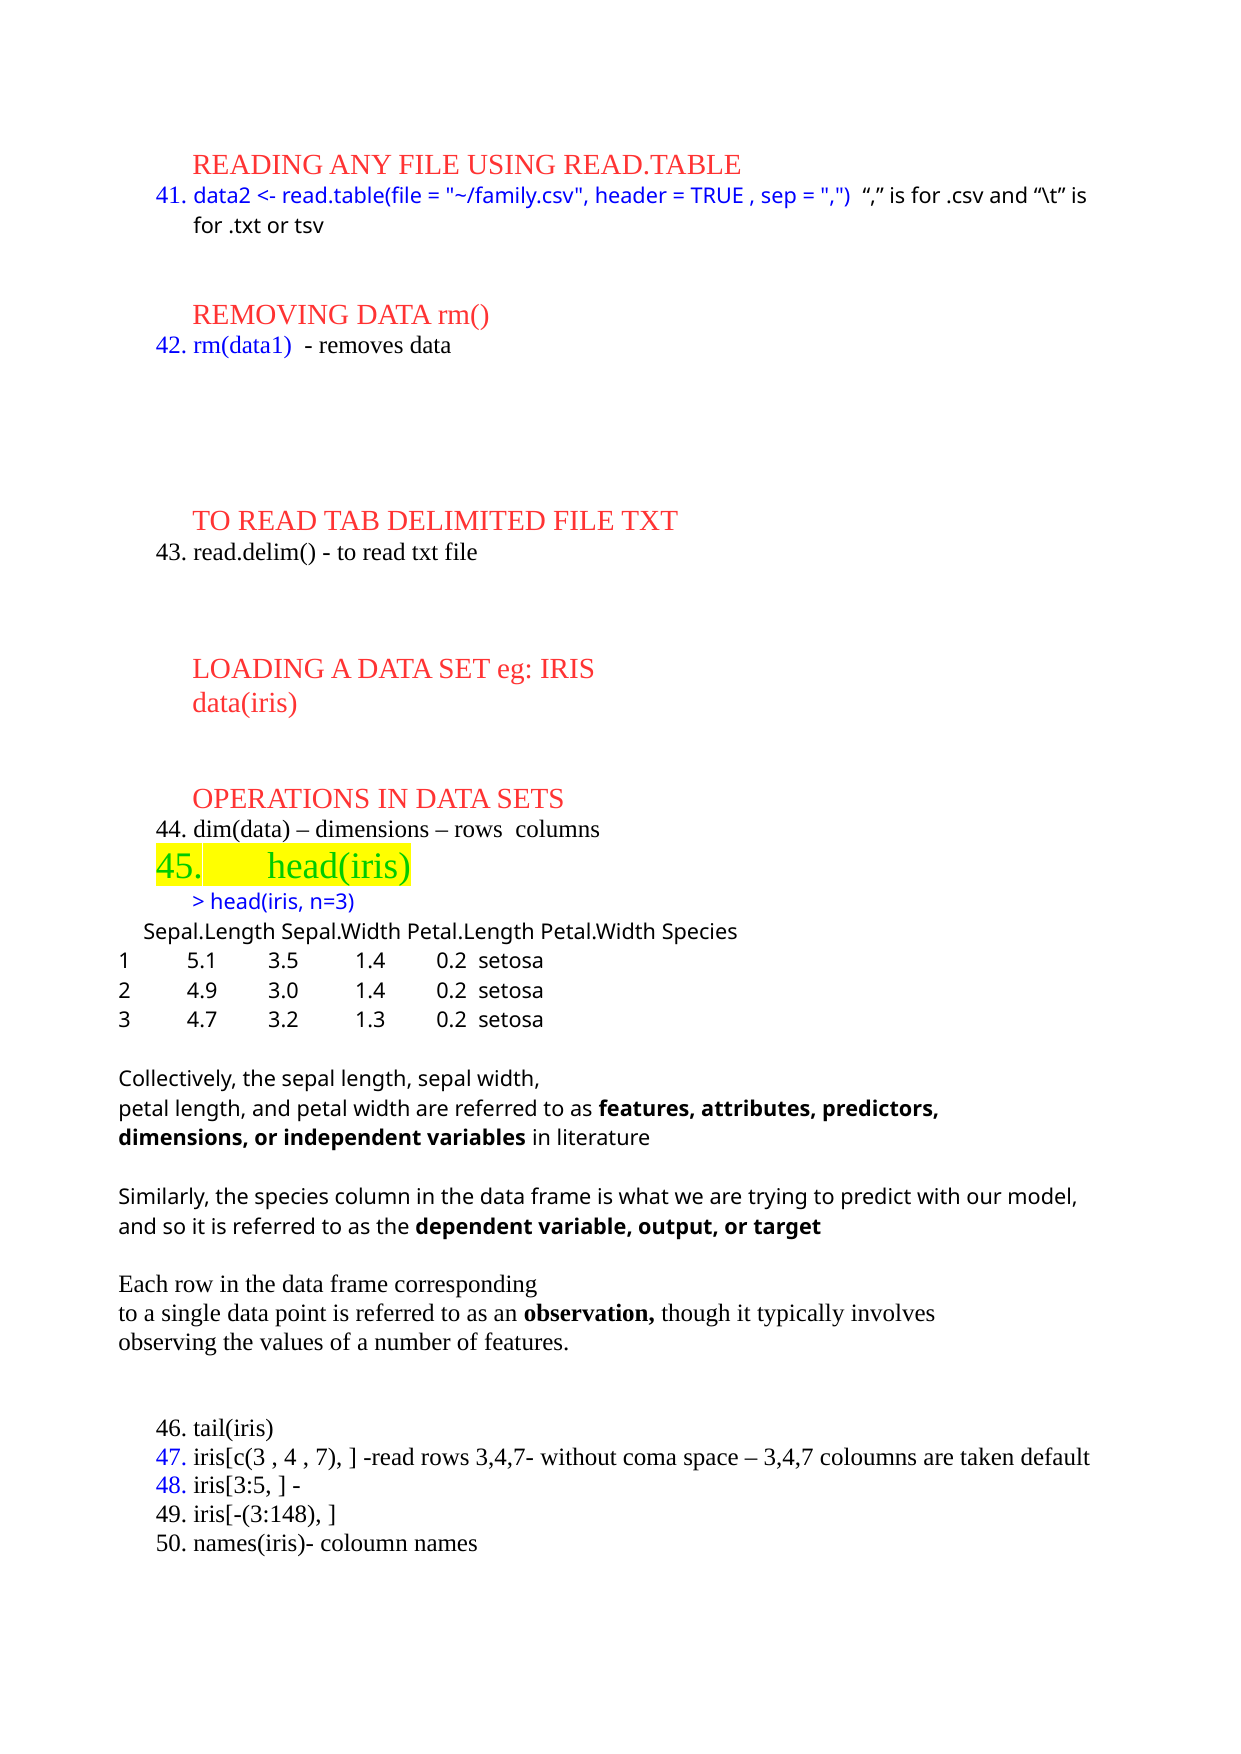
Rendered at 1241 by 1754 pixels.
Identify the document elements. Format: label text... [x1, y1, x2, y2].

text 1 5.1 3.5 1.4 0.2 setosa [118, 946, 1122, 975]
text to a single data point is referred to as an observation, though it typically involves [118, 1298, 1122, 1327]
list data2 <- read.table(file = "~/family.csv", header = TRUE , sep = ",") “,” is for .csv and “\t” is for .txt or tsv [156, 180, 1122, 239]
list iris[c(3 , 4 , 7), ] -read rows 3,4,7- without coma space – 3,4,7 coloumns are taken default [156, 1442, 1122, 1470]
text Sepal.Length Sepal.Width Petal.Length Petal.Width Species [118, 916, 1122, 946]
text LOADING A DATA SET eg: IRIS [118, 652, 1122, 685]
text READING ANY FILE USING READ.TABLE [118, 147, 1122, 180]
text REMOVING DATA rm() [118, 297, 1122, 331]
text 2 4.9 3.0 1.4 0.2 setosa [118, 975, 1122, 1004]
text dimensions, or independent variables in literature [118, 1122, 1122, 1152]
list names(iris)- coloumn names [156, 1528, 1122, 1557]
text OPERATIONS IN DATA SETS [118, 781, 1122, 814]
list head(iris) [156, 843, 1122, 886]
text petal length, and petal width are referred to as features, attributes, predictors, [118, 1093, 1122, 1122]
text observing the values of a number of features. [118, 1327, 1122, 1355]
text Each row in the data frame corresponding [118, 1269, 1122, 1298]
text Collectively, the sepal length, sepal width, [118, 1063, 1122, 1093]
list iris[3:5, ] - [156, 1470, 1122, 1499]
list tail(iris) [156, 1413, 1122, 1442]
text 3 4.7 3.2 1.3 0.2 setosa [118, 1004, 1122, 1034]
list read.delim() - to read txt file [156, 537, 1122, 565]
text data(iris) [118, 685, 1122, 719]
text Similarly, the species column in the data frame is what we are trying to predict with our model, and so it is referred to as the dependent variable, output, or target [118, 1181, 1122, 1240]
text > head(iris, n=3) [118, 886, 1122, 916]
list iris[-(3:148), ] [156, 1499, 1122, 1528]
list rm(data1) - removes data [156, 331, 1122, 359]
text TO READ TAB DELIMITED FILE TXT [118, 503, 1122, 537]
list dim(data) – dimensions – rows columns [156, 814, 1122, 843]
